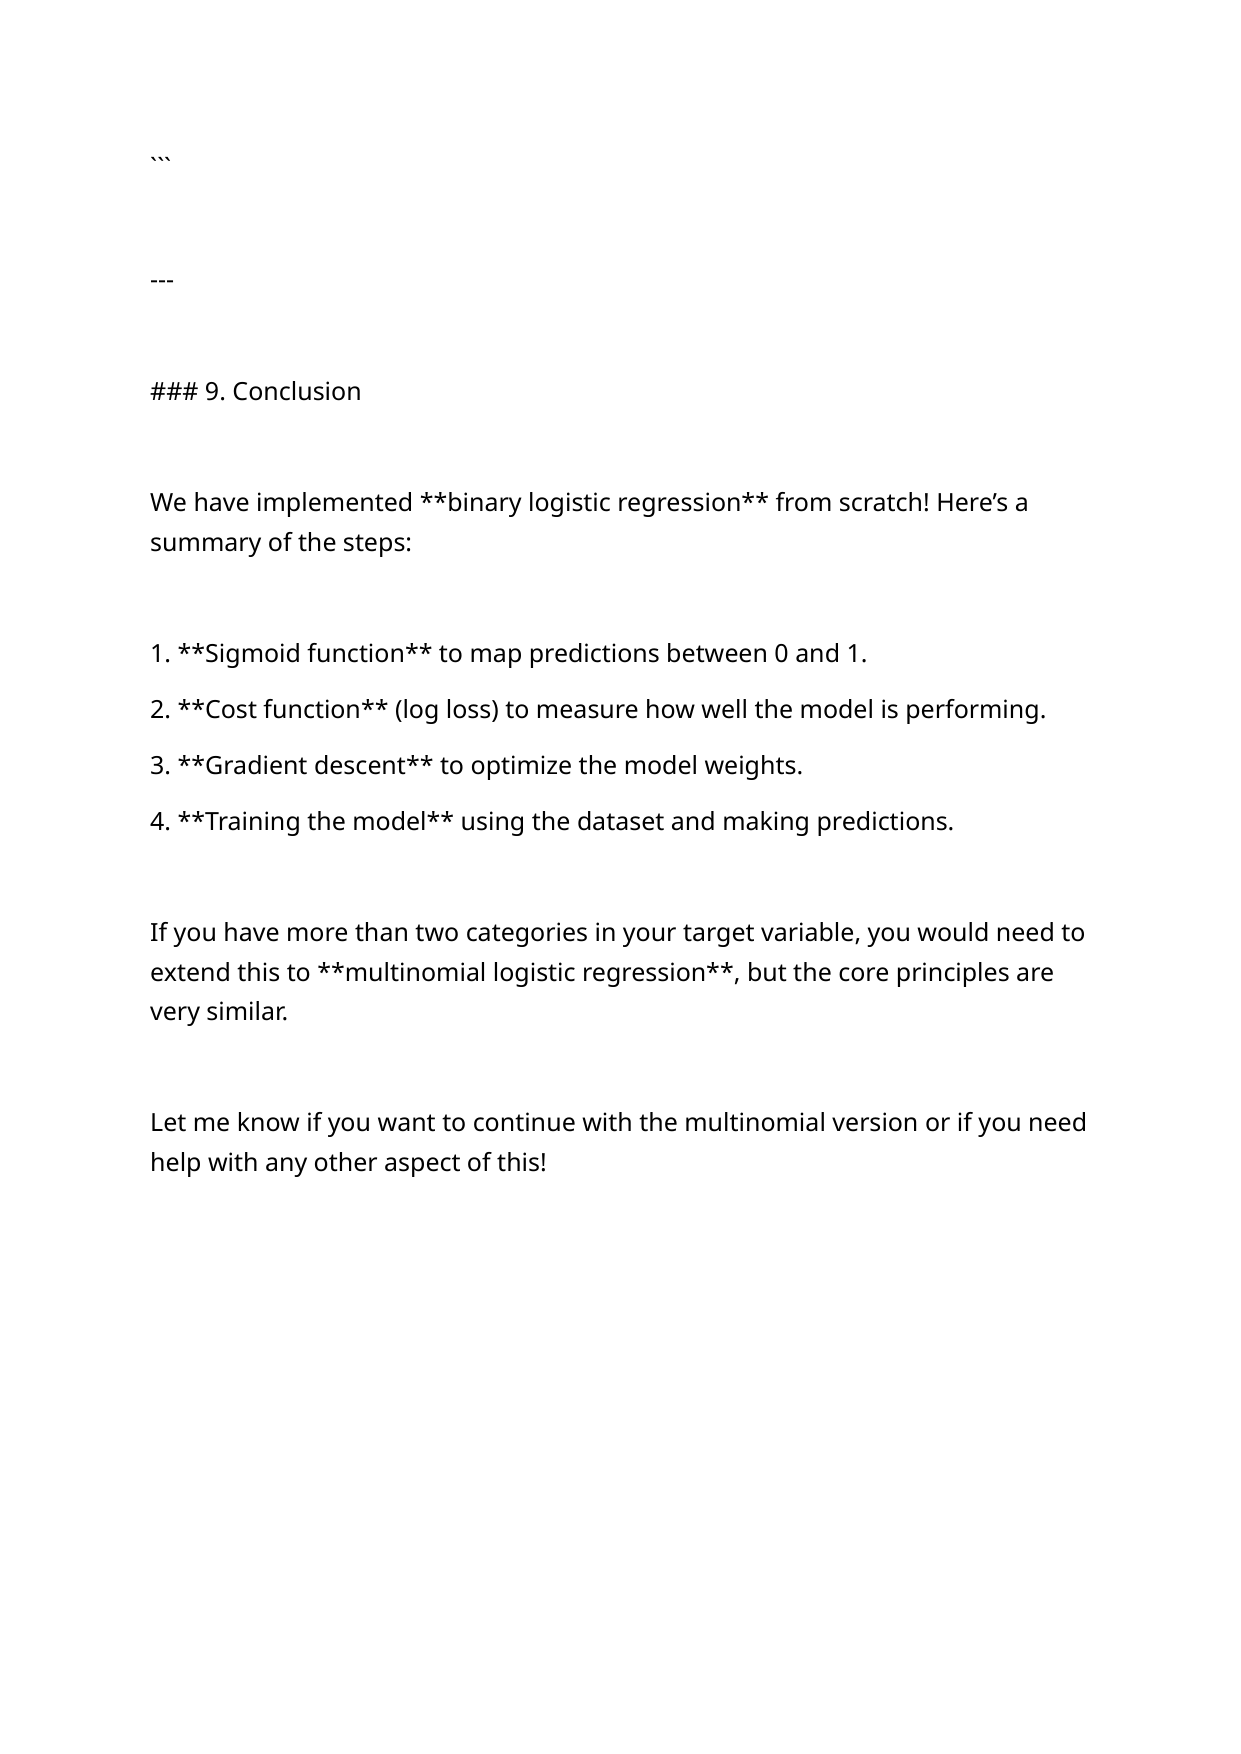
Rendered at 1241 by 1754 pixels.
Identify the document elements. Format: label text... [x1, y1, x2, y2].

text --- [150, 262, 1090, 296]
text 1. **Sigmoid function** to map predictions between 0 and 1. [150, 636, 1090, 670]
text Let me know if you want to continue with the multinomial version or if you need help with any other aspect of this! [150, 1105, 1090, 1178]
text 2. **Cost function** (log loss) to measure how well the model is performing. [150, 692, 1090, 726]
text ### 9. Conclusion [150, 373, 1090, 407]
text 4. **Training the model** using the dataset and making predictions. [150, 803, 1090, 837]
text If you have more than two categories in your target variable, you would need to extend this to **multinomial logistic regression**, but the core principles are very similar. [150, 915, 1090, 1027]
text ``` [150, 150, 1090, 184]
text 3. **Gradient descent** to optimize the model weights. [150, 747, 1090, 782]
text We have implemented **binary logistic regression** from scratch! Here’s a summary of the steps: [150, 485, 1090, 558]
